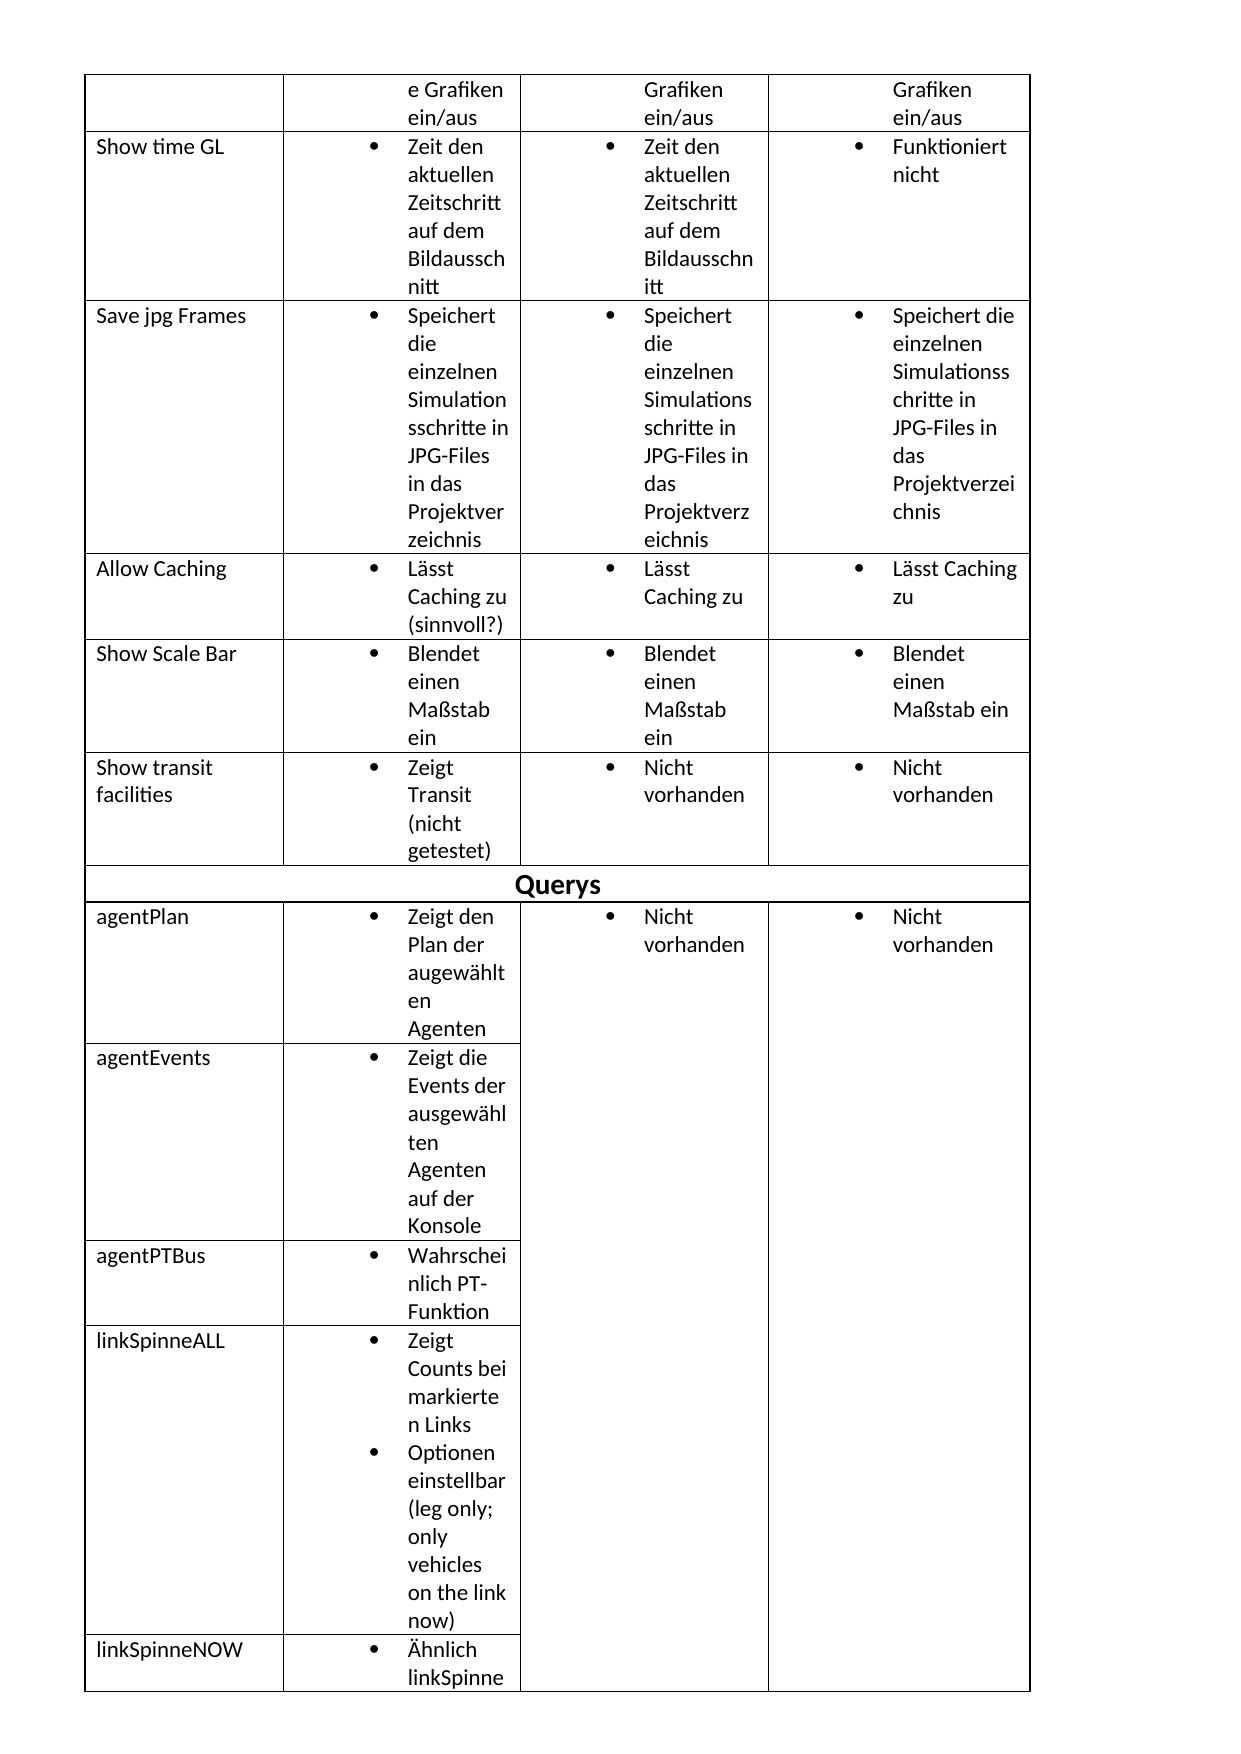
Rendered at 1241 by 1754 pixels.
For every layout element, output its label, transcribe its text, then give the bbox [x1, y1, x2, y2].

table_cell Grafiken ein/aus [769, 75, 1029, 131]
table_cell Blendet einen Maßstab ein [769, 640, 1029, 752]
table_cell Zeigt Transit (nicht getestet) [284, 753, 520, 865]
table_cell Zeit den aktuellen Zeitschritt auf dem Bildausschnitt [284, 132, 520, 300]
table_cell Lässt Caching zu [769, 554, 1029, 638]
table_cell [86, 75, 283, 131]
table_cell Allow Caching [86, 554, 283, 638]
table_cell Speichert die einzelnen Simulationsschritte in JPG-Files in das Projektverzeichnis [521, 301, 768, 553]
table_cell Blendet einen Maßstab ein [521, 640, 768, 752]
table_cell Nicht vorhanden [521, 903, 768, 1691]
table_cell linkSpinneNOW [86, 1635, 283, 1691]
table_cell agentPlan [86, 903, 283, 1042]
table_cell Wahrscheinlich PT-Funktion [284, 1241, 520, 1325]
table_cell Nicht vorhanden [769, 753, 1029, 865]
table_cell agentEvents [86, 1044, 283, 1240]
table_cell Zeigt den Plan der augewählten Agenten [284, 903, 520, 1042]
table_cell Blendet einen Maßstab ein [284, 640, 520, 752]
table_cell Grafiken ein/aus [521, 75, 768, 131]
table_cell Lässt Caching zu [521, 554, 768, 638]
table_cell Querys [86, 866, 1029, 901]
table_cell Speichert die einzelnen Simulationsschritte in JPG-Files in das Projektverzeichnis [284, 301, 520, 553]
table_cell agentPTBus [86, 1241, 283, 1325]
table_cell Show transit facilities [86, 753, 283, 865]
table_cell Show time GL [86, 132, 283, 300]
table_cell Zeigt die Events der ausgewählten Agenten auf der Konsole [284, 1044, 520, 1240]
table_cell Ähnlich linkSpinneAll [284, 1635, 520, 1691]
table_cell e Grafiken ein/aus [284, 75, 520, 131]
table_cell Funktioniert nicht [769, 132, 1029, 300]
table_cell Zeigt Counts bei markierten Links Optionen einstellbar (leg only; only vehicles on the link now) [284, 1326, 520, 1634]
table_cell Show Scale Bar [86, 640, 283, 752]
table_cell Nicht vorhanden [521, 753, 768, 865]
table_cell Zeit den aktuellen Zeitschritt auf dem Bildausschnitt [521, 132, 768, 300]
table_cell Lässt Caching zu (sinnvoll?) [284, 554, 520, 638]
table_cell Speichert die einzelnen Simulationsschritte in JPG-Files in das Projektverzeichnis [769, 301, 1029, 553]
table_cell Nicht vorhanden [769, 903, 1029, 1691]
table_cell Save jpg Frames [86, 301, 283, 553]
table_cell linkSpinneALL [86, 1326, 283, 1634]
